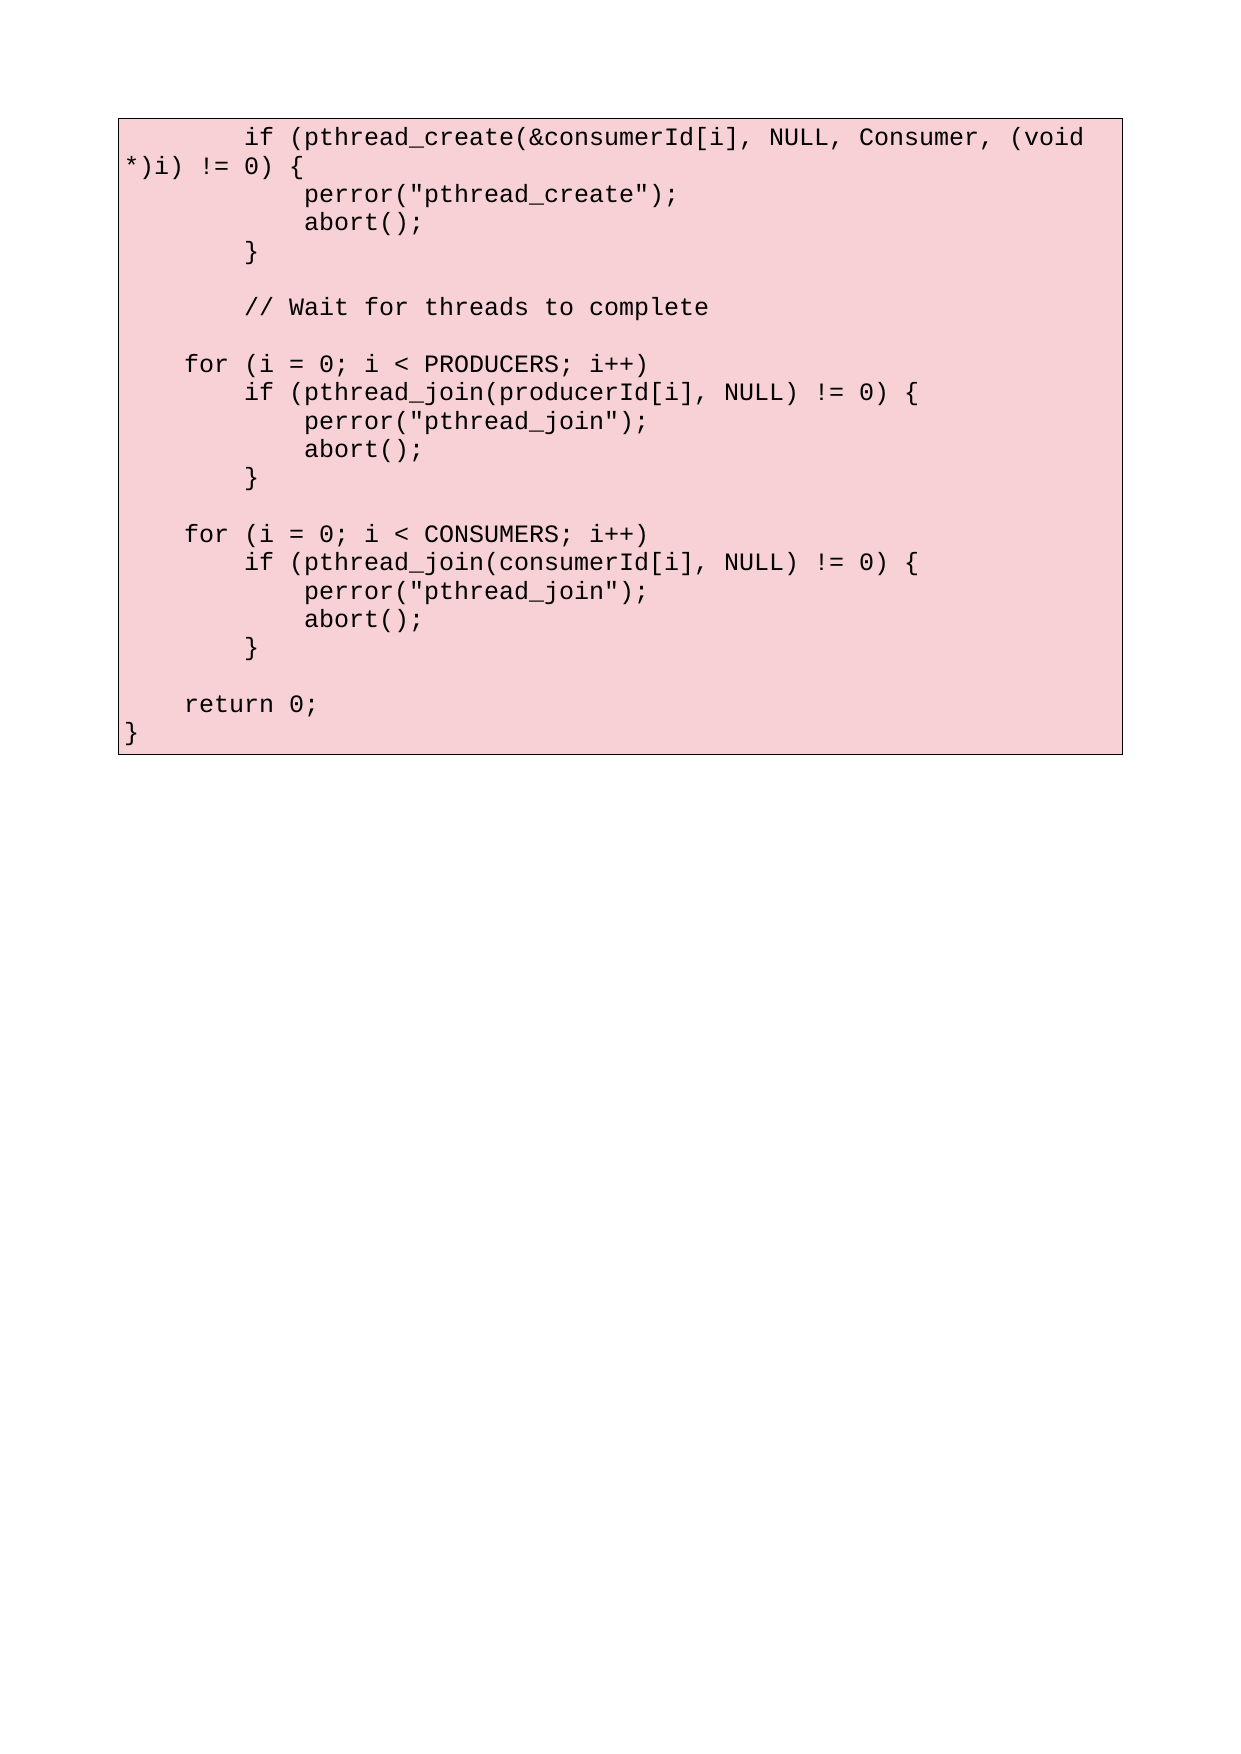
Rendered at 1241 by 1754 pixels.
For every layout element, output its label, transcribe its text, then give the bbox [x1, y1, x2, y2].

table_header if (pthread_create(&consumerId[i], NULL, Consumer, (void *)i) != 0) { perror("pthread_create"); abort(); } // Wait for threads to complete for (i = 0; i < PRODUCERS; i++) if (pthread_join(producerId[i], NULL) != 0) { perror("pthread_join"); abort(); } for (i = 0; i < CONSUMERS; i++) if (pthread_join(consumerId[i], NULL) != 0) { perror("pthread_join"); abort(); } return 0; } [119, 119, 1122, 754]
